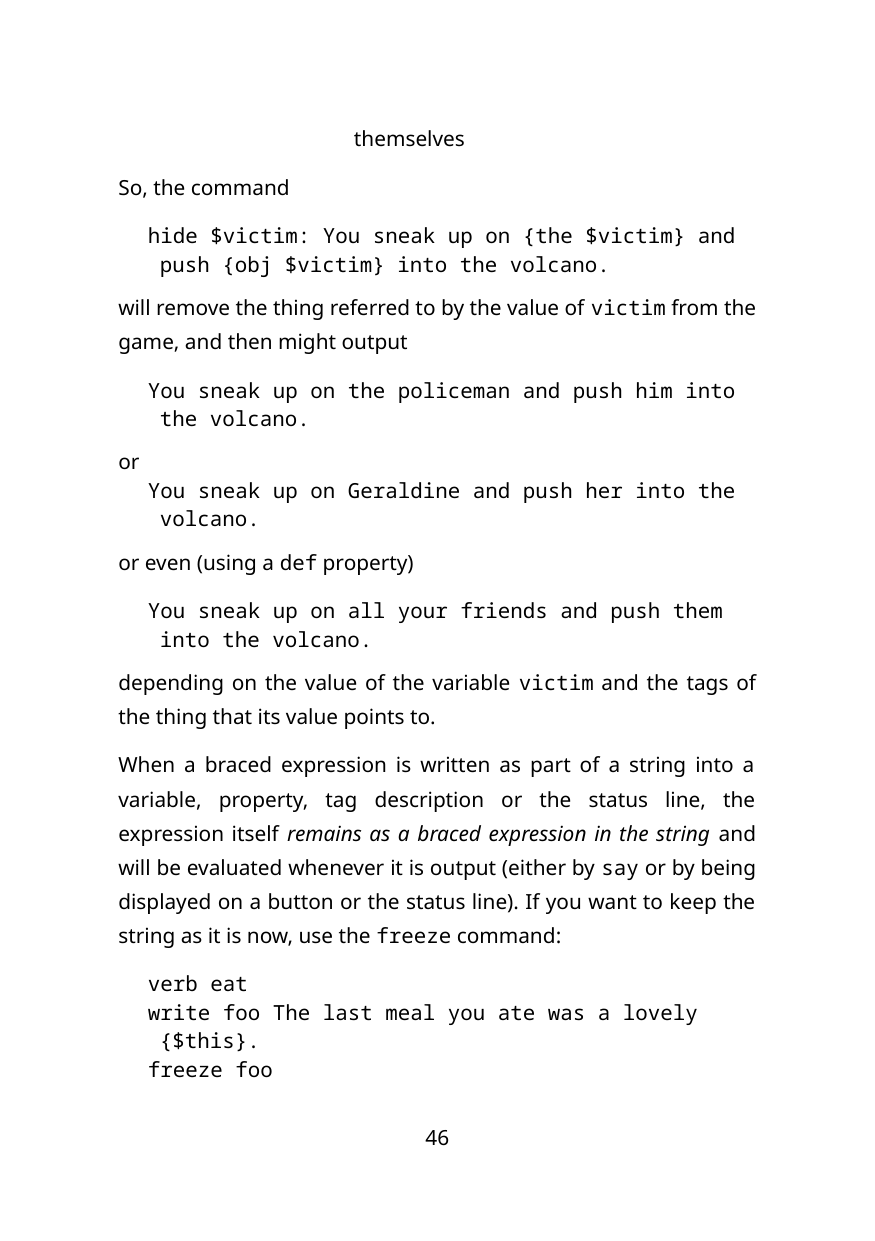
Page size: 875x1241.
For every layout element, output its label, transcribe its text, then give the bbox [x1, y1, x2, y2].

text You sneak up on all your friends and push them into the volcano. [148, 596, 756, 653]
text You sneak up on Geraldine and push her into the volcano. [148, 476, 756, 533]
table_cell itself, himself, herself, themself, themselves [348, 118, 756, 158]
text write foo The last meal you ate was a lovely {$this}. [148, 998, 756, 1055]
text freeze foo [148, 1055, 756, 1083]
text You sneak up on the policeman and push him into the volcano. [148, 376, 756, 433]
table_cell [225, 118, 348, 158]
text hide $victim: You sneak up on {the $victim} and push {obj $victim} into the volcano. [148, 221, 756, 278]
text So, the command [118, 173, 756, 201]
text depending on the value of the variable victim and the tags of the thing that its value points to. [118, 668, 756, 730]
text verb eat [148, 969, 756, 998]
text or [118, 447, 756, 476]
text will remove the thing referred to by the value of victim from the game, and then might output [118, 293, 756, 356]
table_cell [118, 118, 225, 158]
text When a braced expression is written as part of a string into a variable, property, tag description or the status line, the expression itself remains as a braced expression in the string and will be evaluated whenever it is output (either by say or by being displayed on a button or the status line). If you want to keep the string as it is now, use the freeze command: [118, 751, 756, 949]
text or even (using a def property) [118, 548, 756, 576]
